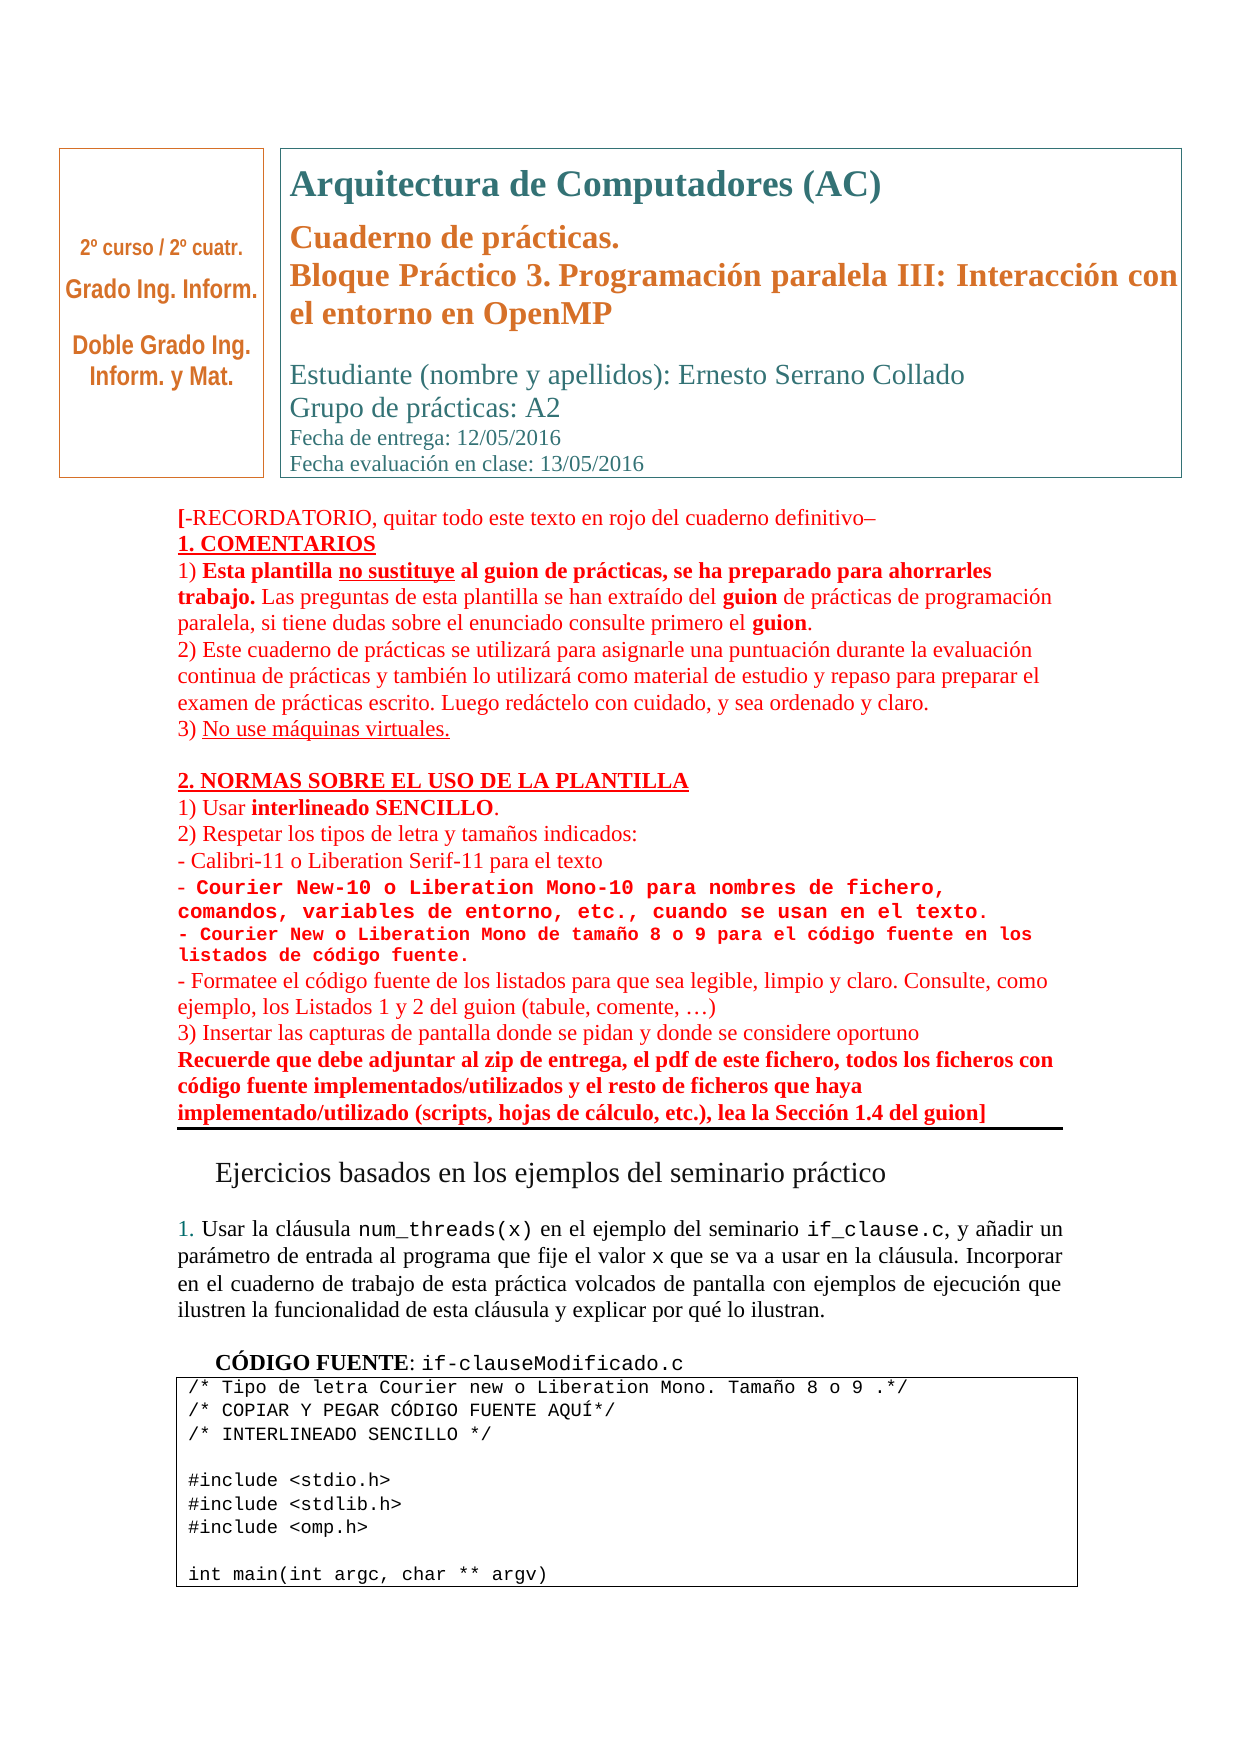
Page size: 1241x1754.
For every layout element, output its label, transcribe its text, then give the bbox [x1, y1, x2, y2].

table_header [264, 148, 280, 477]
text 2) Este cuaderno de prácticas se utilizará para asignarle una puntuación durante la evaluación continua de prácticas y también lo utilizará como material de estudio y repaso para preparar el examen de prácticas escrito. Luego redáctelo con cuidado, y sea ordenado y claro. [177, 636, 1063, 715]
text [-RECORDATORIO, quitar todo este texto en rojo del cuaderno definitivo– [177, 504, 1063, 530]
text 1) Usar interlineado SENCILLO. [177, 794, 1063, 820]
table_header /* Tipo de letra Courier new o Liberation Mono. Tamaño 8 o 9 .*/ /* COPIAR Y PEGAR CÓDIGO FUENTE AQUÍ*/ /* INTERLINEADO SENCILLO */ #include <stdio.h> #include <stdlib.h> #include <omp.h> int main(int argc, char ** argv) [177, 1378, 1077, 1586]
table_header 2º curso / 2º cuatr. Grado Ing. Inform. Doble Grado Ing. Inform. y Mat. [60, 149, 263, 477]
text 2) Respetar los tipos de letra y tamaños indicados: [177, 820, 1063, 847]
text - Courier New-10 o Liberation Mono-10 para nombres de fichero, comandos, variables de entorno, etc., cuando se usan en el texto. [177, 873, 1063, 924]
text - Courier New o Liberation Mono de tamaño 8 o 9 para el código fuente en los listados de código fuente. [177, 924, 1063, 967]
text Recuerde que debe adjuntar al zip de entrega, el pdf de este fichero, todos los ficheros con código fuente implementados/utilizados y el resto de ficheros que haya implementado/utilizado (scripts, hojas de cálculo, etc.), lea la Sección 1.4 del guion] [177, 1046, 1063, 1127]
text 1) Esta plantilla no sustituye al guion de prácticas, se ha preparado para ahorrarles trabajo. Las preguntas de esta plantilla se han extraído del guion de prácticas de programación paralela, si tiene dudas sobre el enunciado consulte primero el guion. [177, 557, 1063, 636]
list 1. Usar la cláusula num_threads(x) en el ejemplo del seminario if_clause.c, y añadir un parámetro de entrada al programa que fije el valor x que se va a usar en la cláusula. Incorporar en el cuaderno de trabajo de esta práctica volcados de pantalla con ejemplos de ejecución que ilustren la funcionalidad de esta cláusula y explicar por qué lo ilustran. [177, 1215, 1063, 1323]
text 3) Insertar las capturas de pantalla donde se pidan y donde se considere oportuno [177, 1019, 1063, 1046]
subtitle Ejercicios basados en los ejemplos del seminario práctico [177, 1155, 1063, 1189]
table_header Arquitectura de Computadores (AC) Cuaderno de prácticas. Bloque Práctico 3. Programación paralela III: Interacción con el entorno en OpenMP Estudiante (nombre y apellidos): Ernesto Serrano Collado Grupo de prácticas: A2 Fecha de entrega: 12/05/2016 Fecha evaluación en clase: 13/05/2016 [281, 149, 1181, 477]
text - Formatee el código fuente de los listados para que sea legible, limpio y claro. Consulte, como ejemplo, los Listados 1 y 2 del guion (tabule, comente, …) [177, 967, 1063, 1019]
text CÓDIGO FUENTE: if-clauseModificado.c [215, 1349, 1063, 1377]
text 3) No use máquinas virtuales. [177, 715, 1063, 741]
text 2. NORMAS SOBRE EL USO DE LA PLANTILLA [177, 768, 1063, 794]
text - Calibri-11 o Liberation Serif-11 para el texto [177, 847, 1063, 873]
text 1. COMENTARIOS [177, 530, 1063, 557]
